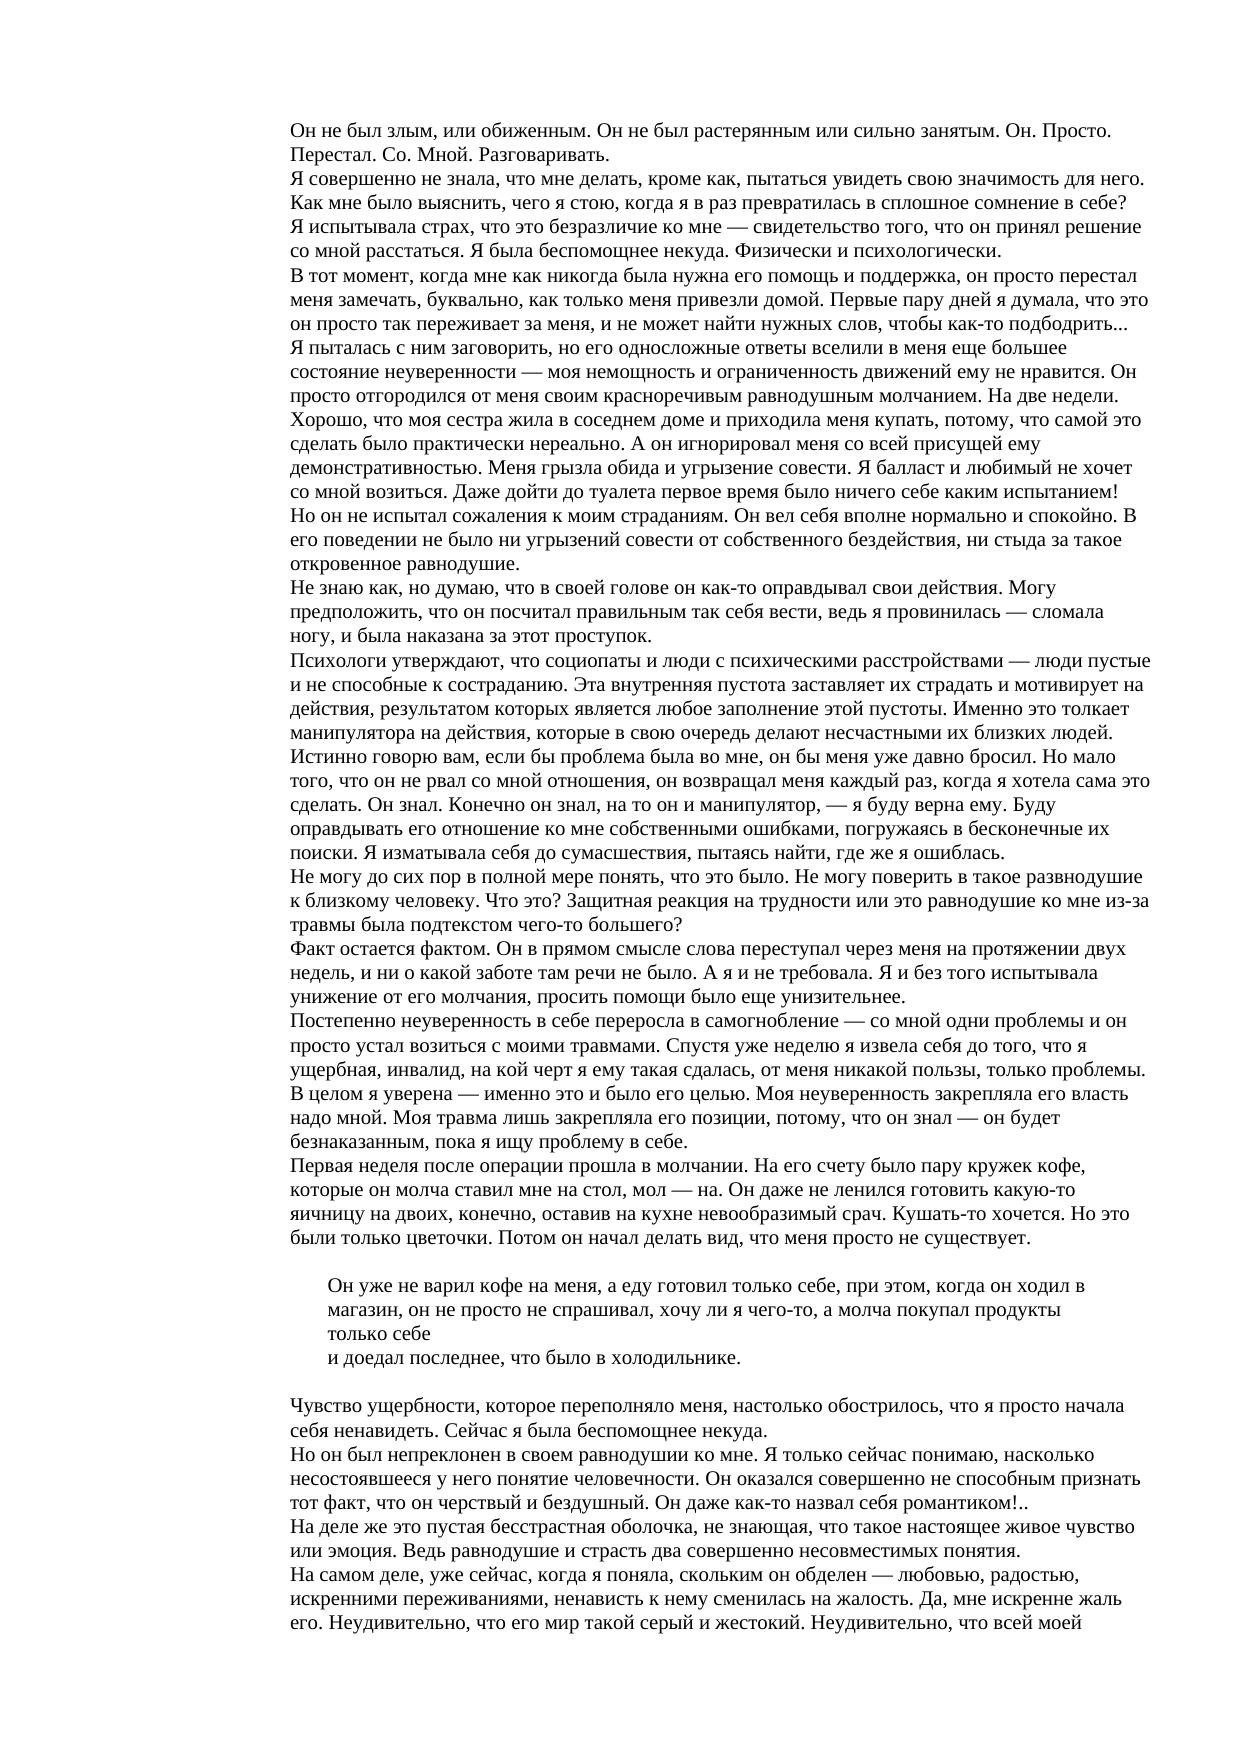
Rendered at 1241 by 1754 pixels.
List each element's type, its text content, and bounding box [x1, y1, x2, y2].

text На самом деле, уже сейчас, когда я поняла, скольким он обделен — любовью, радостью, искренними переживаниями, ненависть к нему сменилась на жалость. Да, мне искренне жаль его. Неудивительно, что его мир такой серый и жестокий. Неудивительно, что всей моей [290, 1562, 1152, 1634]
text Психологи утверждают, что социопаты и люди с психическими расстройствами — люди пустые и не способные к состраданию. Эта внутренняя пустота заставляет их страдать и мотивирует на действия, результатом которых является любое заполнение этой пустоты. Именно это толкает манипулятора на действия, которые в свою очередь делают несчастными их близких людей. [290, 647, 1152, 744]
text Но он не испытал сожаления к моим страданиям. Он вел себя вполне нормально и спокойно. В его поведении не было ни угрызений совести от собственного бездействия, ни стыда за такое откровенное равнодушие. [290, 503, 1152, 575]
text Хорошо, что моя сестра жила в соседнем доме и приходила меня купать, потому, что самой это сделать было практически нереально. А он игнорировал меня со всей присущей ему демонстративностью. Меня грызла обида и угрызение совести. Я балласт и любимый не хочет со мной возиться. Даже дойти до туалета первое время было ничего себе каким испытанием! [290, 407, 1152, 503]
text Первая неделя после операции прошла в молчании. На его счету было пару кружек кофе, которые он молча ставил мне на стол, мол — на. Он даже не ленился готовить какую-то яичницу на двоих, конечно, оставив на кухне невообразимый срач. Кушать-то хочется. Но это были только цветочки. Потом он начал делать вид, что меня просто не существует. [290, 1153, 1152, 1249]
text Истинно говорю вам, если бы проблема была во мне, он бы меня уже давно бросил. Но мало того, что он не рвал со мной отношения, он возвращал меня каждый раз, когда я хотела сама это сделать. Он знал. Конечно он знал, на то он и манипулятор, — я буду верна ему. Буду оправдывать его отношение ко мне собственными ошибками, погружаясь в бесконечные их поиски. Я изматывала себя до сумасшествия, пытаясь найти, где же я ошиблась. [290, 744, 1152, 864]
text Но он был непреклонен в своем равнодушии ко мне. Я только сейчас понимаю, насколько несостоявшееся у него понятие человечности. Он оказался совершенно не способным признать тот факт, что он черствый и бездушный. Он даже как-то назвал себя романтиком!.. [290, 1442, 1152, 1514]
text и доедал последнее, что было в холодильнике. [327, 1345, 1152, 1369]
text Не могу до сих пор в полной мере понять, что это было. Не могу поверить в такое развнодушие к близкому человеку. Что это? Защитная реакция на трудности или это равнодушие ко мне из-за травмы была подтекстом чего-то большего? [290, 864, 1152, 936]
text Он не был злым, или обиженным. Он не был растерянным или сильно занятым. Он. Просто. Перестал. Со. Мной. Разговаривать. [290, 118, 1152, 166]
text В целом я уверена — именно это и было его целью. Моя неуверенность закрепляла его власть надо мной. Моя травма лишь закрепляла его позиции, потому, что он знал — он будет безнаказанным, пока я ищу проблему в себе. [290, 1081, 1152, 1153]
text На деле же это пустая бесстрастная оболочка, не знающая, что такое настоящее живое чувство или эмоция. Ведь равнодушие и страсть два совершенно несовместимых понятия. [290, 1514, 1152, 1562]
text В тот момент, когда мне как никогда была нужна его помощь и поддержка, он просто перестал меня замечать, буквально, как только меня привезли домой. Первые пару дней я думала, что это он просто так переживает за меня, и не может найти нужных слов, чтобы как-то подбодрить... [290, 262, 1152, 335]
text Чувство ущербности, которое переполняло меня, настолько обострилось, что я просто начала себя ненавидеть. Сейчас я была беспомощнее некуда. [290, 1393, 1152, 1442]
text Я совершенно не знала, что мне делать, кроме как, пытаться увидеть свою значимость для него. Как мне было выяснить, чего я стою, когда я в раз превратилась в сплошное сомнение в себе? [290, 166, 1152, 214]
text Постепенно неуверенность в себе переросла в самогнобление — со мной одни проблемы и он просто устал возиться с моими травмами. Спустя уже неделю я извела себя до того, что я ущербная, инвалид, на кой черт я ему такая сдалась, от меня никакой пользы, только проблемы. [290, 1008, 1152, 1081]
text Не знаю как, но думаю, что в своей голове он как-то оправдывал свои действия. Могу предположить, что он посчитал правильным так себя вести, ведь я провинилась — сломала ногу, и была наказана за этот проступок. [290, 575, 1152, 647]
text Он уже не варил кофе на меня, а еду готовил только себе, при этом, когда он ходил в магазин, он не просто не спрашивал, хочу ли я чего-то, а молча покупал продукты [327, 1273, 1152, 1321]
text только себе [327, 1321, 1152, 1345]
text Я испытывала страх, что это безразличие ко мне — свидетельство того, что он принял решение со мной расстаться. Я была беспомощнее некуда. Физически и психологически. [290, 214, 1152, 262]
text Я пыталась с ним заговорить, но его односложные ответы вселили в меня еще большее состояние неуверенности — моя немощность и ограниченность движений ему не нравится. Он просто отгородился от меня своим красноречивым равнодушным молчанием. На две недели. [290, 335, 1152, 407]
text Факт остается фактом. Он в прямом смысле слова переступал через меня на протяжении двух недель, и ни о какой заботе там речи не было. А я и не требовала. Я и без того испытывала унижение от его молчания, просить помощи было еще унизительнее. [290, 936, 1152, 1008]
